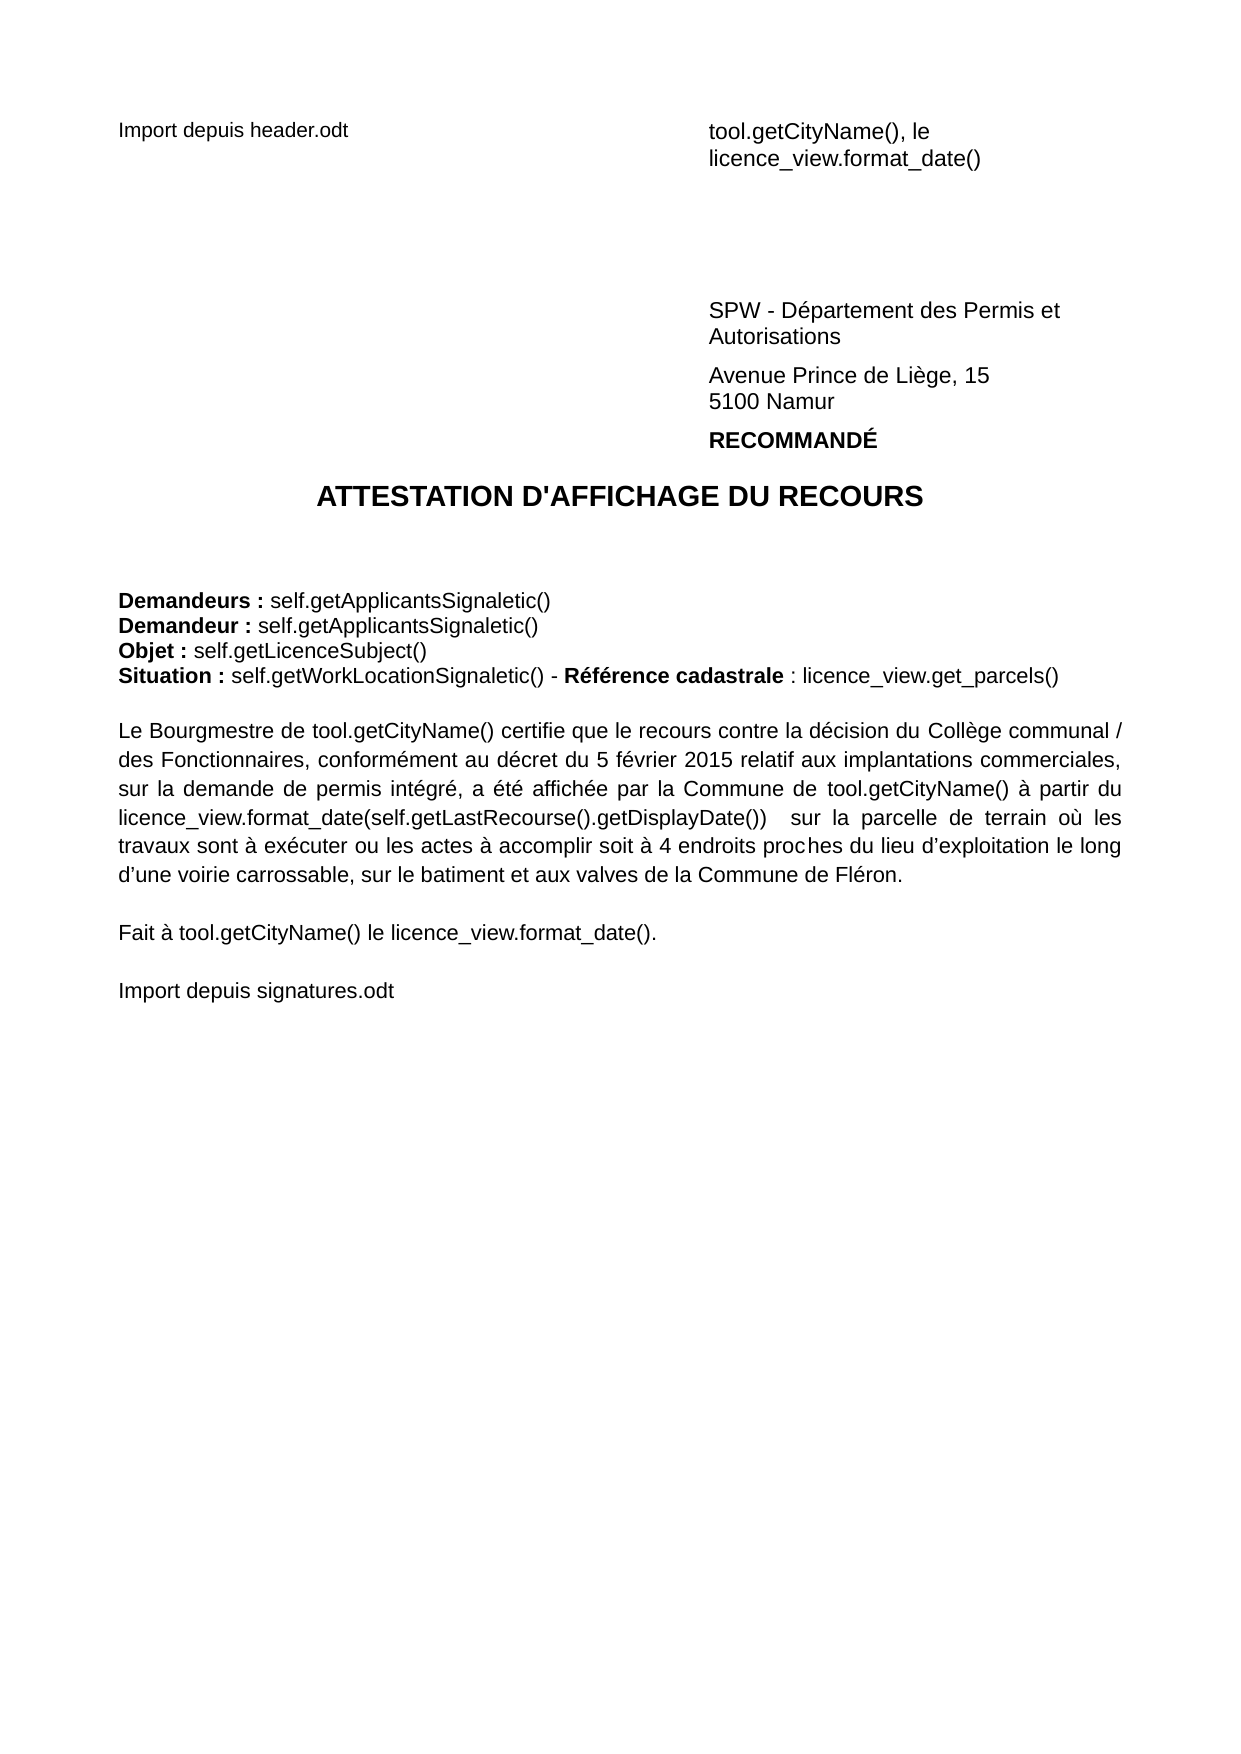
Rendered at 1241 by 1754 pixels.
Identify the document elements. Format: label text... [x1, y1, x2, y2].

text Demandeurs : self.getApplicantsSignaletic() [118, 588, 1122, 613]
title ATTESTATION d'affichage DU RECOURS [118, 479, 1122, 512]
text Le Bourgmestre de tool.getCityName() certifie que le recours contre la décision du Collège communal / des Fonctionnaires, conformément au décret du 5 février 2015 relatif aux implantations commerciales, sur la demande de permis intégré, a été affichée par la Commune de tool.getCityName() à partir du licence_view.format_date(self.getLastRecourse().getDisplayDate()) sur la parcelle de terrain où les travaux sont à exécuter ou les actes à accomplir soit à 4 endroits proches du lieu d’exploitation le long d’une voirie carrossable, sur le batiment et aux valves de la Commune de Fléron. [118, 718, 1122, 888]
table_header tool.getCityName(), le licence_view.format_date() SPW - Département des Permis et Autorisations Avenue Prince de Liège, 15 5100 Namur RECOMMANDÉ [709, 118, 1123, 453]
text Demandeur : self.getApplicantsSignaletic() [118, 613, 1122, 638]
text Objet : self.getLicenceSubject() [118, 638, 1122, 663]
text Fait à tool.getCityName() le licence_view.format_date(). [118, 920, 1122, 946]
text Import depuis signatures.odt [118, 978, 1122, 1003]
text Situation : self.getWorkLocationSignaletic() - Référence cadastrale : licence_view.get_parcels() [118, 663, 1122, 689]
table_header Import depuis header.odt [118, 118, 708, 453]
